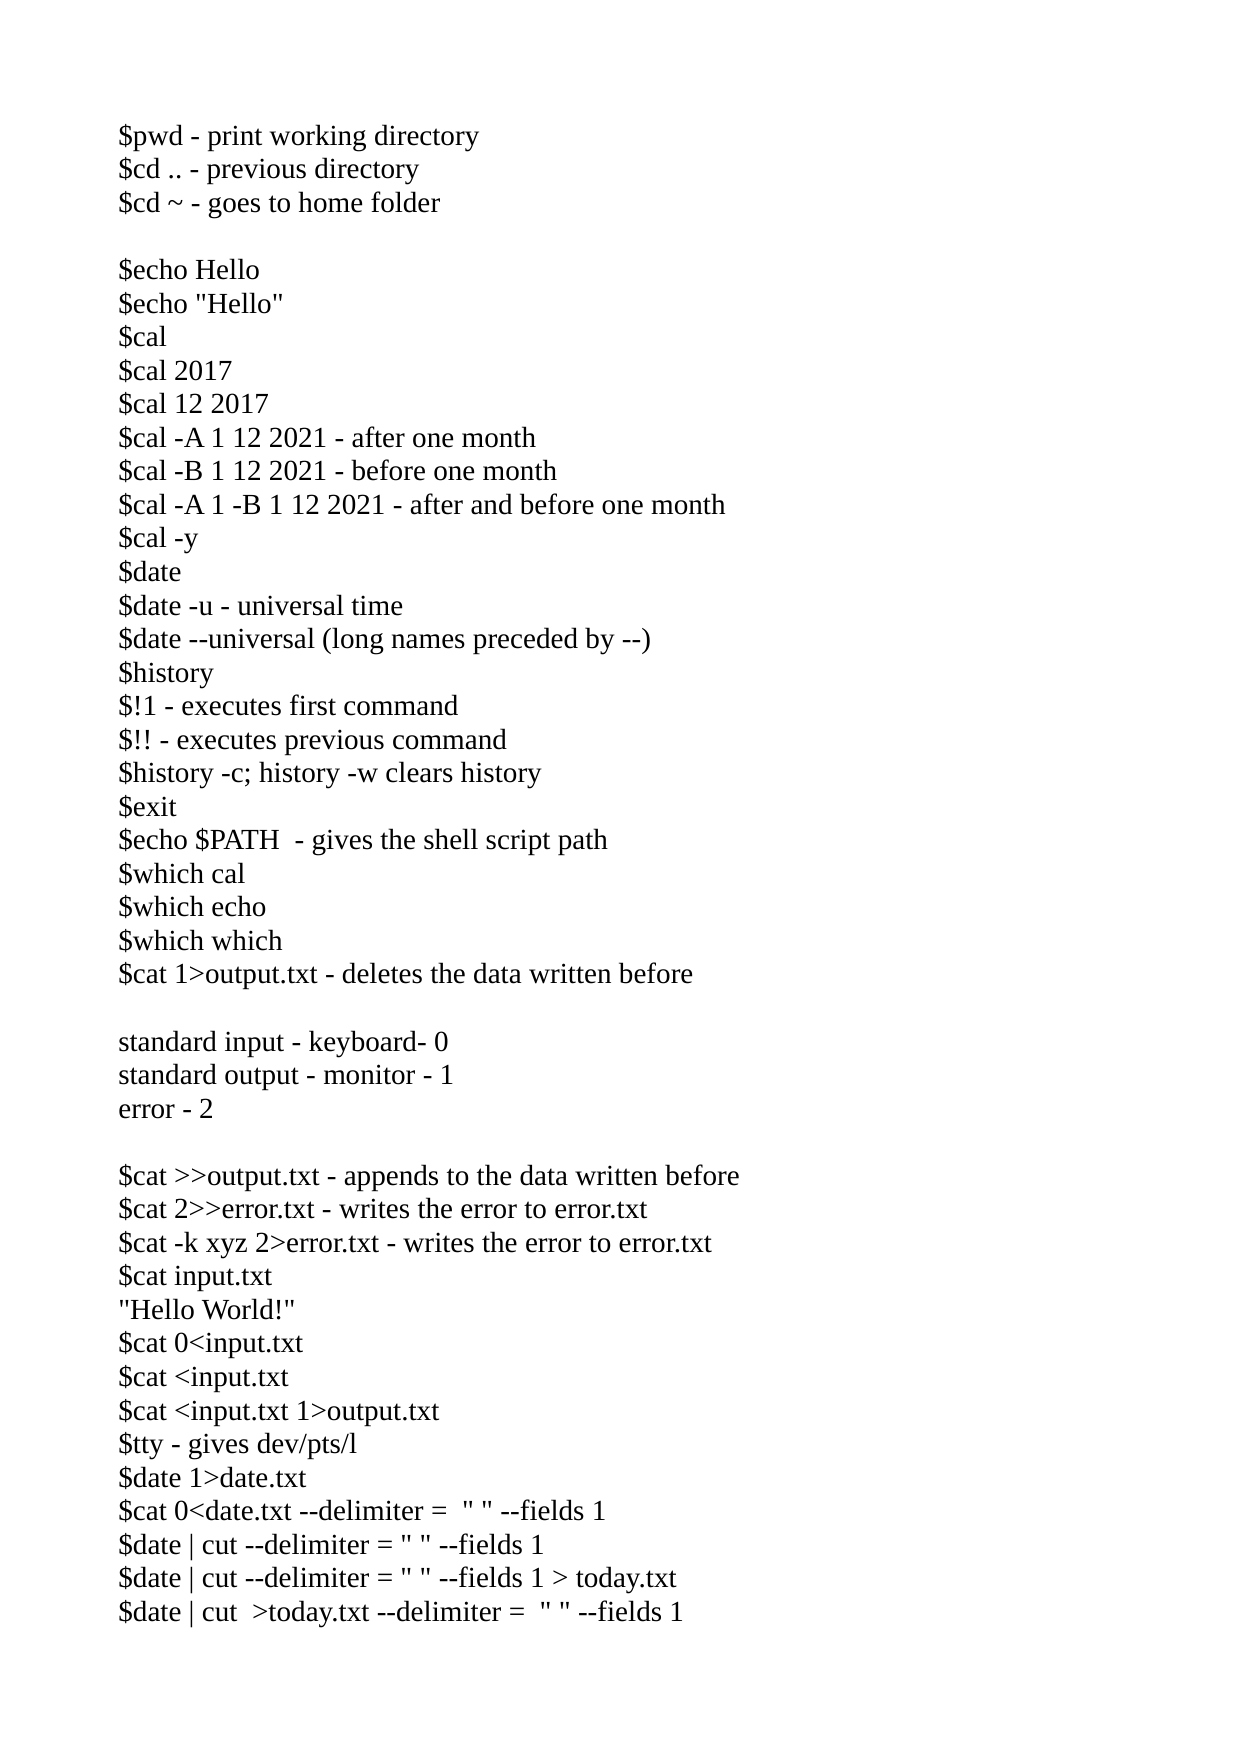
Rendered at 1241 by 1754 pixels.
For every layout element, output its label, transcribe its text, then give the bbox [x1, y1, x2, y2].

text $cat <input.txt 1>output.txt [118, 1393, 1122, 1426]
text $echo Hello [118, 252, 1122, 286]
text $cat 2>>error.txt - writes the error to error.txt [118, 1191, 1122, 1225]
text $date --universal (long names preceded by --) [118, 621, 1122, 655]
text $date | cut --delimiter = " " --fields 1 [118, 1527, 1122, 1560]
text $cal -y [118, 521, 1122, 554]
text $exit [118, 789, 1122, 822]
text $pwd - print working directory [118, 118, 1122, 152]
text $which which [118, 923, 1122, 957]
text $cal [118, 319, 1122, 353]
text standard output - monitor - 1 [118, 1057, 1122, 1091]
text $which echo [118, 889, 1122, 923]
text $history [118, 655, 1122, 688]
text $cat 0<input.txt [118, 1326, 1122, 1359]
text $date | cut --delimiter = " " --fields 1 > today.txt [118, 1560, 1122, 1594]
text $cd ~ - goes to home folder [118, 185, 1122, 219]
text $cd .. - previous directory [118, 152, 1122, 185]
text $cal 2017 [118, 353, 1122, 386]
text $cal -B 1 12 2021 - before one month [118, 453, 1122, 487]
text error - 2 [118, 1091, 1122, 1124]
text $date | cut >today.txt --delimiter = " " --fields 1 [118, 1594, 1122, 1627]
text $which cal [118, 856, 1122, 889]
text $echo "Hello" [118, 286, 1122, 319]
text standard input - keyboard- 0 [118, 1024, 1122, 1057]
text $cal -A 1 -B 1 12 2021 - after and before one month [118, 487, 1122, 521]
text $cat 0<date.txt --delimiter = " " --fields 1 [118, 1493, 1122, 1527]
text $echo $PATH - gives the shell script path [118, 822, 1122, 856]
text "Hello World!" [118, 1292, 1122, 1326]
text $history -c; history -w clears history [118, 755, 1122, 789]
text $date -u - universal time [118, 588, 1122, 621]
text $cal -A 1 12 2021 - after one month [118, 420, 1122, 453]
text $cat -k xyz 2>error.txt - writes the error to error.txt [118, 1225, 1122, 1258]
text $cat <input.txt [118, 1359, 1122, 1393]
text $cat >>output.txt - appends to the data written before [118, 1158, 1122, 1191]
text $!! - executes previous command [118, 722, 1122, 755]
text $cal 12 2017 [118, 386, 1122, 420]
text $tty - gives dev/pts/l [118, 1426, 1122, 1460]
text $!1 - executes first command [118, 688, 1122, 722]
text $cat 1>output.txt - deletes the data written before [118, 957, 1122, 990]
text $date 1>date.txt [118, 1460, 1122, 1493]
text $date [118, 554, 1122, 588]
text $cat input.txt [118, 1258, 1122, 1292]
